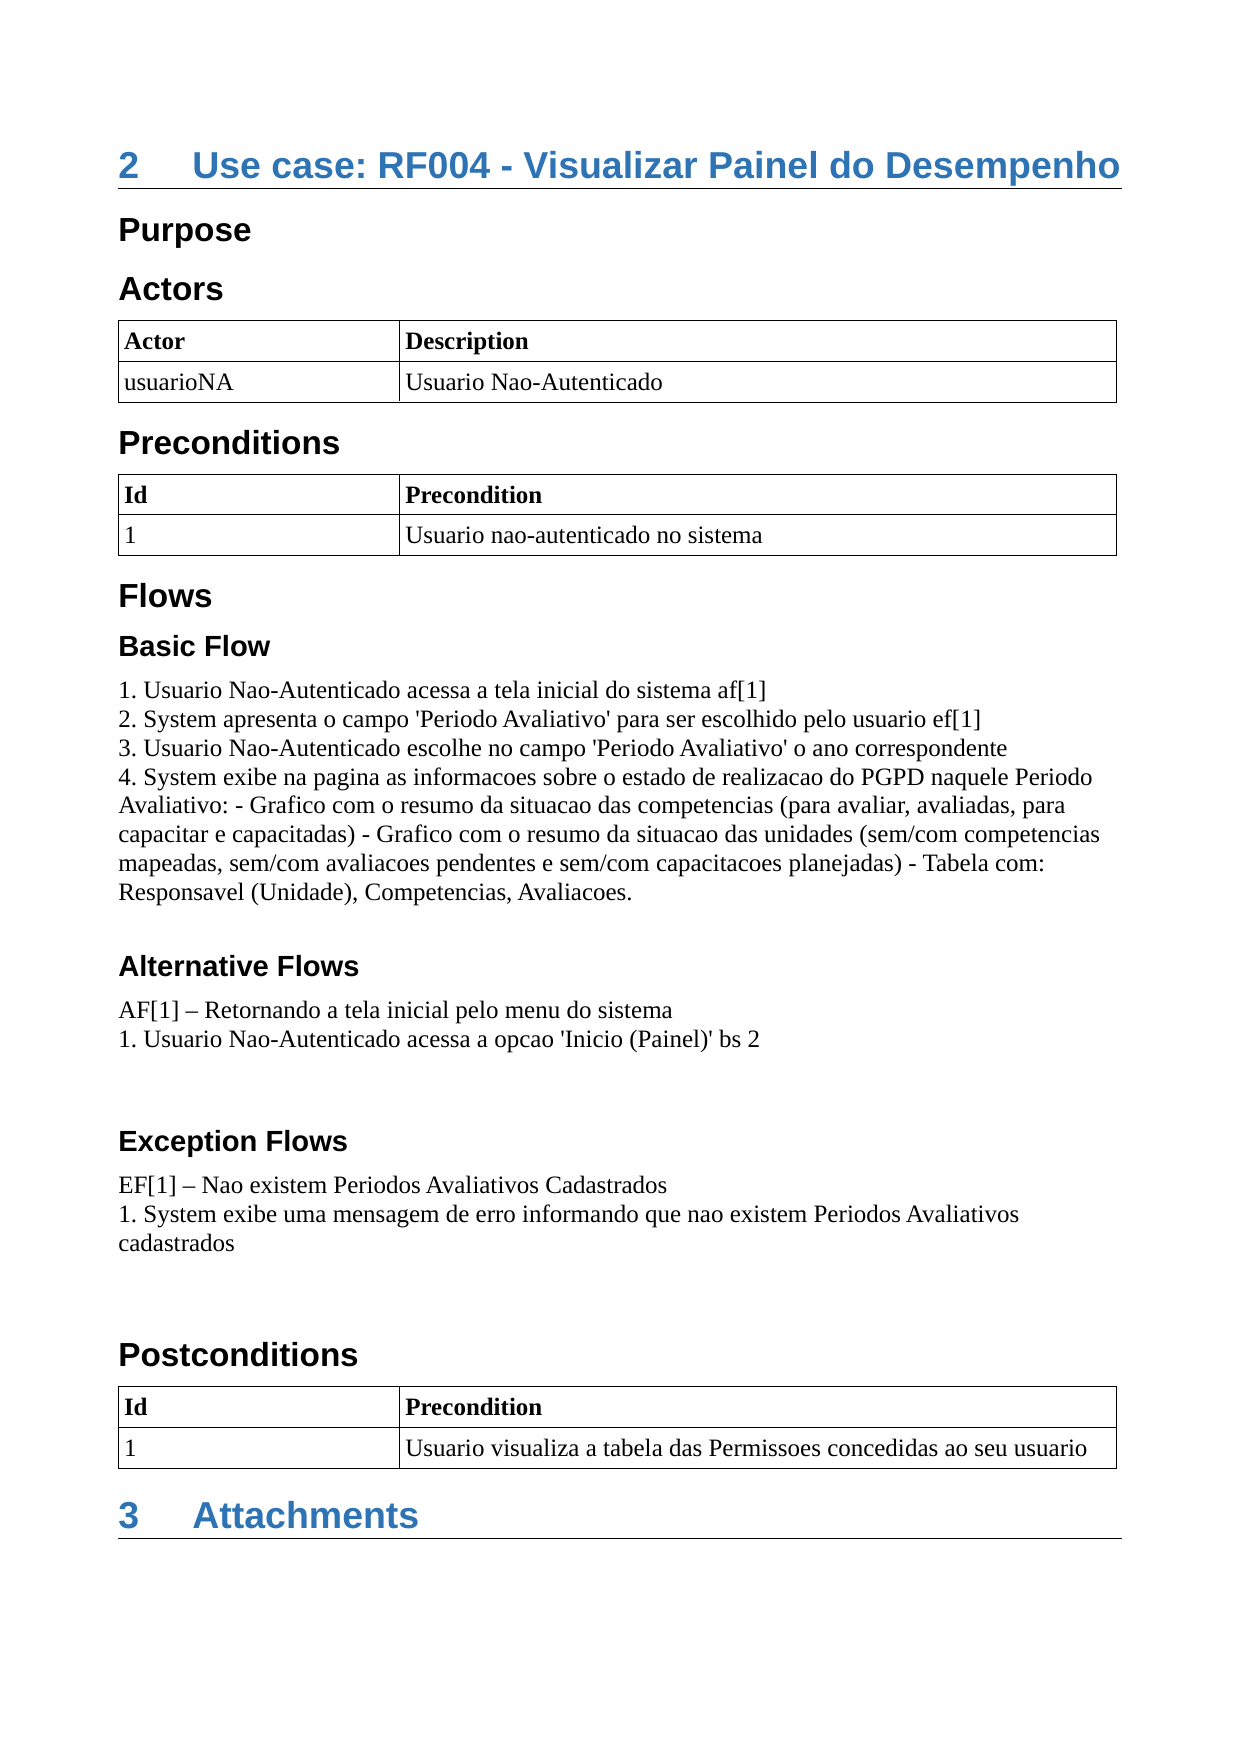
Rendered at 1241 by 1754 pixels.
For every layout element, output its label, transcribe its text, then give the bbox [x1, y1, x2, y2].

table_cell 1 [119, 1428, 399, 1467]
text 1. System exibe uma mensagem de erro informando que nao existem Periodos Avaliativos cadastrados [118, 1199, 1122, 1257]
text 1. Usuario Nao-Autenticado acessa a tela inicial do sistema af[1] [118, 676, 1122, 704]
subtitle Flows [118, 576, 1122, 615]
text 3. Usuario Nao-Autenticado escolhe no campo 'Periodo Avaliativo' o ano correspondente [118, 733, 1122, 762]
text 4. System exibe na pagina as informacoes sobre o estado de realizacao do PGPD naquele Periodo Avaliativo: - Grafico com o resumo da situacao das competencias (para avaliar, avaliadas, para capacitar e capacitadas) - Grafico com o resumo da situacao das unidades (sem/com competencias mapeadas, sem/com avaliacoes pendentes e sem/com capacitacoes planejadas) - Tabela com: Responsavel (Unidade), Competencias, Avaliacoes. [118, 762, 1122, 906]
table_cell usuarioNA [119, 362, 399, 401]
table_header Id [119, 475, 399, 514]
table_cell Usuario Nao-Autenticado [400, 362, 1116, 401]
table_header Precondition [400, 1387, 1116, 1427]
text 2. System apresenta o campo 'Periodo Avaliativo' para ser escolhido pelo usuario ef[1] [118, 704, 1122, 733]
subtitle Basic Flow [118, 629, 1122, 663]
subtitle Use case: RF004 - Visualizar Painel do Desempenho [118, 143, 1122, 188]
table_header Actor [119, 321, 399, 361]
text 1. Usuario Nao-Autenticado acessa a opcao 'Inicio (Painel)' bs 2 [118, 1024, 1122, 1052]
subtitle Actors [118, 269, 1122, 307]
subtitle Attachments [118, 1493, 1122, 1538]
table_header Precondition [400, 475, 1116, 514]
subtitle Preconditions [118, 423, 1122, 461]
subtitle Purpose [118, 210, 1122, 248]
text AF[1] – Retornando a tela inicial pelo menu do sistema [118, 995, 1122, 1024]
table_header Id [119, 1387, 399, 1427]
subtitle Exception Flows [118, 1124, 1122, 1158]
subtitle Postconditions [118, 1335, 1122, 1373]
text EF[1] – Nao existem Periodos Avaliativos Cadastrados [118, 1171, 1122, 1199]
table_cell Usuario visualiza a tabela das Permissoes concedidas ao seu usuario [400, 1428, 1116, 1467]
subtitle Alternative Flows [118, 949, 1122, 982]
table_header Description [400, 321, 1116, 361]
table_cell Usuario nao-autenticado no sistema [400, 515, 1116, 555]
table_cell 1 [119, 515, 399, 555]
